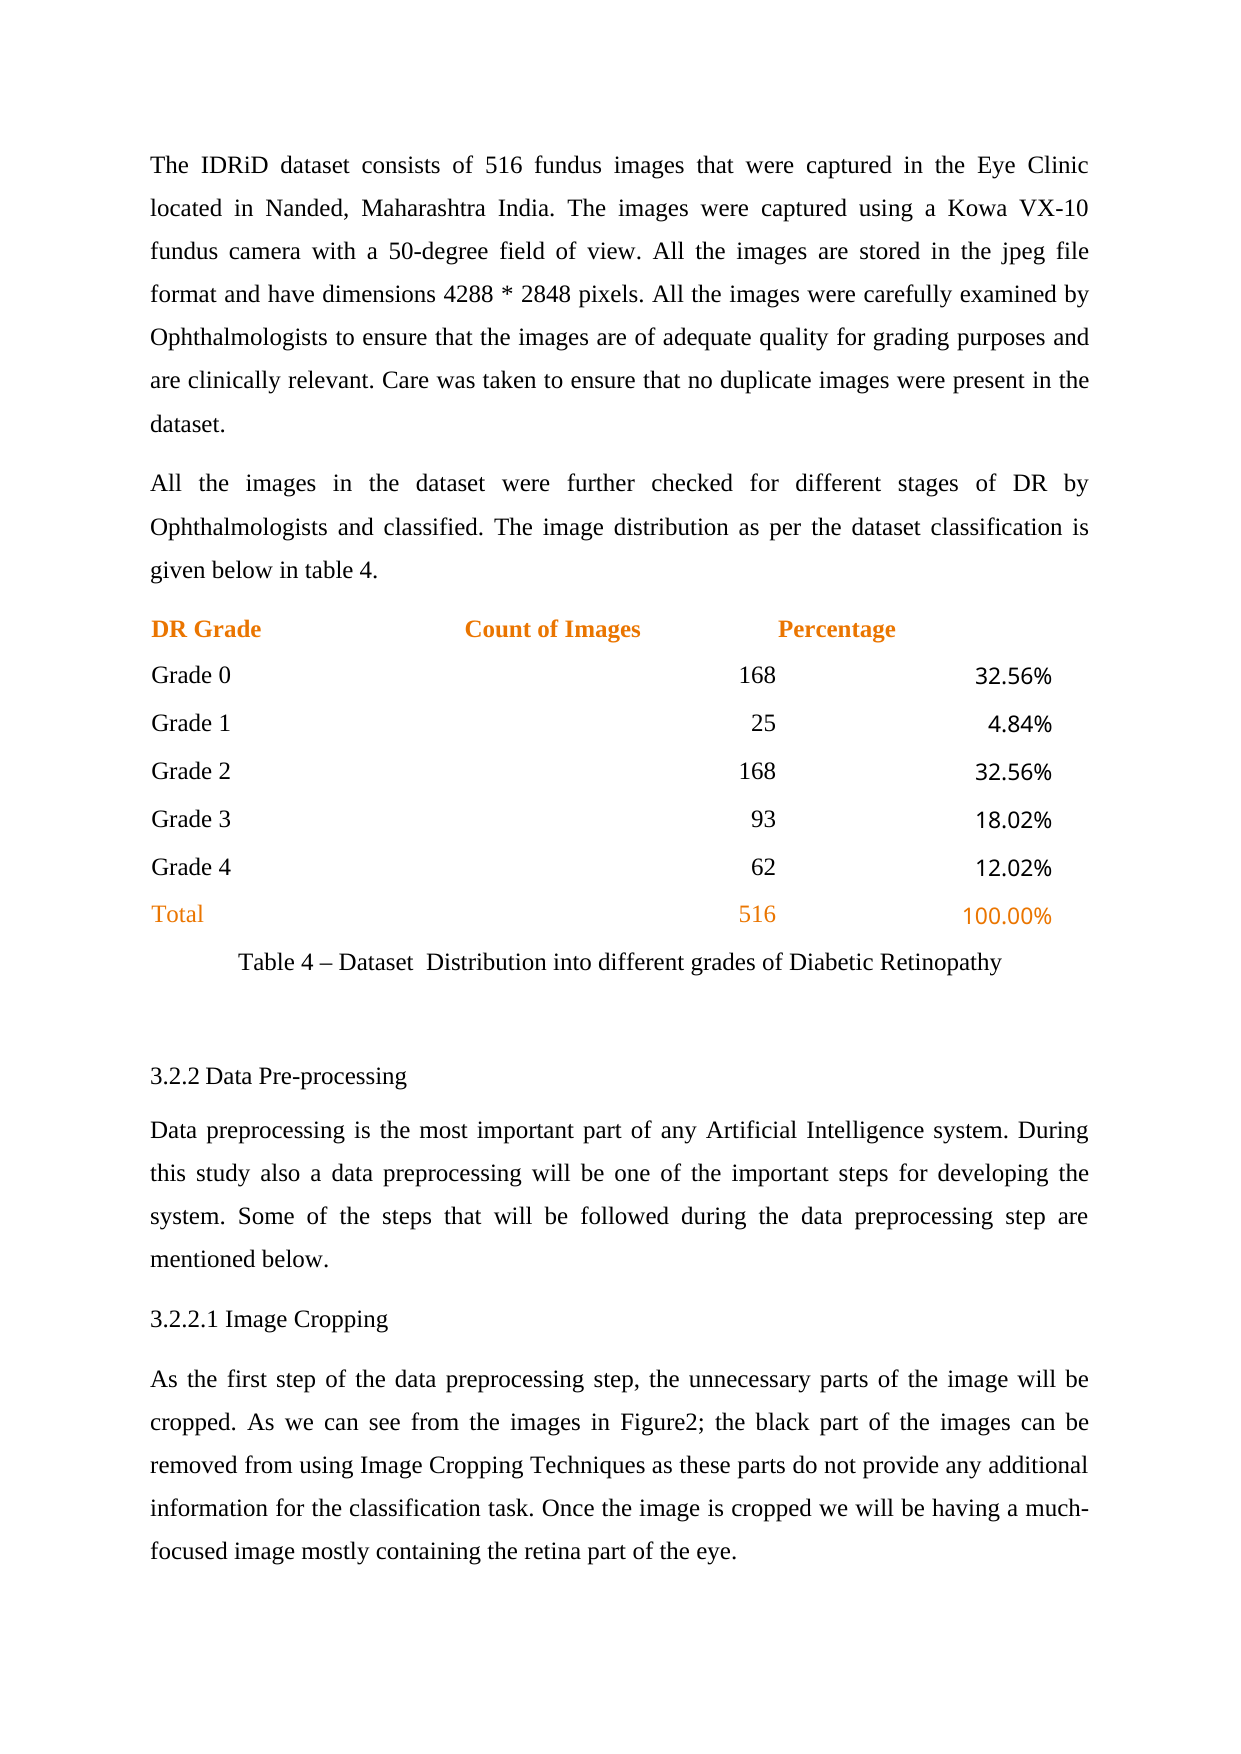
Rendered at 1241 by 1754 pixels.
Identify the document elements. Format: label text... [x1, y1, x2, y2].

table_cell 168 [463, 660, 777, 708]
table_header Percentage [777, 615, 1053, 660]
table_cell Grade 0 [150, 660, 463, 708]
table_cell 4.84% [777, 708, 1053, 756]
table_cell Grade 4 [150, 852, 463, 899]
text All the images in the dataset were further checked for different stages of DR by Ophthalmologists and classified. The image distribution as per the dataset classification is given below in table 4. [150, 468, 1090, 583]
table_cell 32.56% [777, 756, 1053, 804]
table_cell 93 [463, 804, 777, 852]
table_cell 32.56% [777, 660, 1053, 708]
table_header DR Grade [150, 615, 463, 660]
text Table 4 – Dataset Distribution into different grades of Diabetic Retinopathy [150, 947, 1090, 976]
table_cell 25 [463, 708, 777, 756]
text 3.2.2.1 Image Cropping [150, 1304, 1090, 1333]
table_header Count of Images [463, 615, 777, 660]
table_cell Grade 3 [150, 804, 463, 852]
table_cell 18.02% [777, 804, 1053, 852]
table_cell 62 [463, 852, 777, 899]
table_cell 100.00% [777, 900, 1053, 947]
table_cell 168 [463, 756, 777, 804]
table_cell 516 [463, 900, 777, 947]
text 3.2.2 Data Pre-processing [150, 1061, 1090, 1090]
text The IDRiD dataset consists of 516 fundus images that were captured in the Eye Clinic located in Nanded, Maharashtra India. The images were captured using a Kowa VX-10 fundus camera with a 50-degree field of view. All the images are stored in the jpeg file format and have dimensions 4288 * 2848 pixels. All the images were carefully examined by Ophthalmologists to ensure that the images are of adequate quality for grading purposes and are clinically relevant. Care was taken to ensure that no duplicate images were present in the dataset. [150, 150, 1090, 437]
table_cell Grade 1 [150, 708, 463, 756]
table_cell Total [150, 900, 463, 947]
text Data preprocessing is the most important part of any Artificial Intelligence system. During this study also a data preprocessing will be one of the important steps for developing the system. Some of the steps that will be followed during the data preprocessing step are mentioned below. [150, 1115, 1090, 1273]
table_cell Grade 2 [150, 756, 463, 804]
text As the first step of the data preprocessing step, the unnecessary parts of the image will be cropped. As we can see from the images in Figure2; the black part of the images can be removed from using Image Cropping Techniques as these parts do not provide any additional information for the classification task. Once the image is cropped we will be having a much-focused image mostly containing the retina part of the eye. [150, 1364, 1090, 1565]
table_cell 12.02% [777, 852, 1053, 899]
